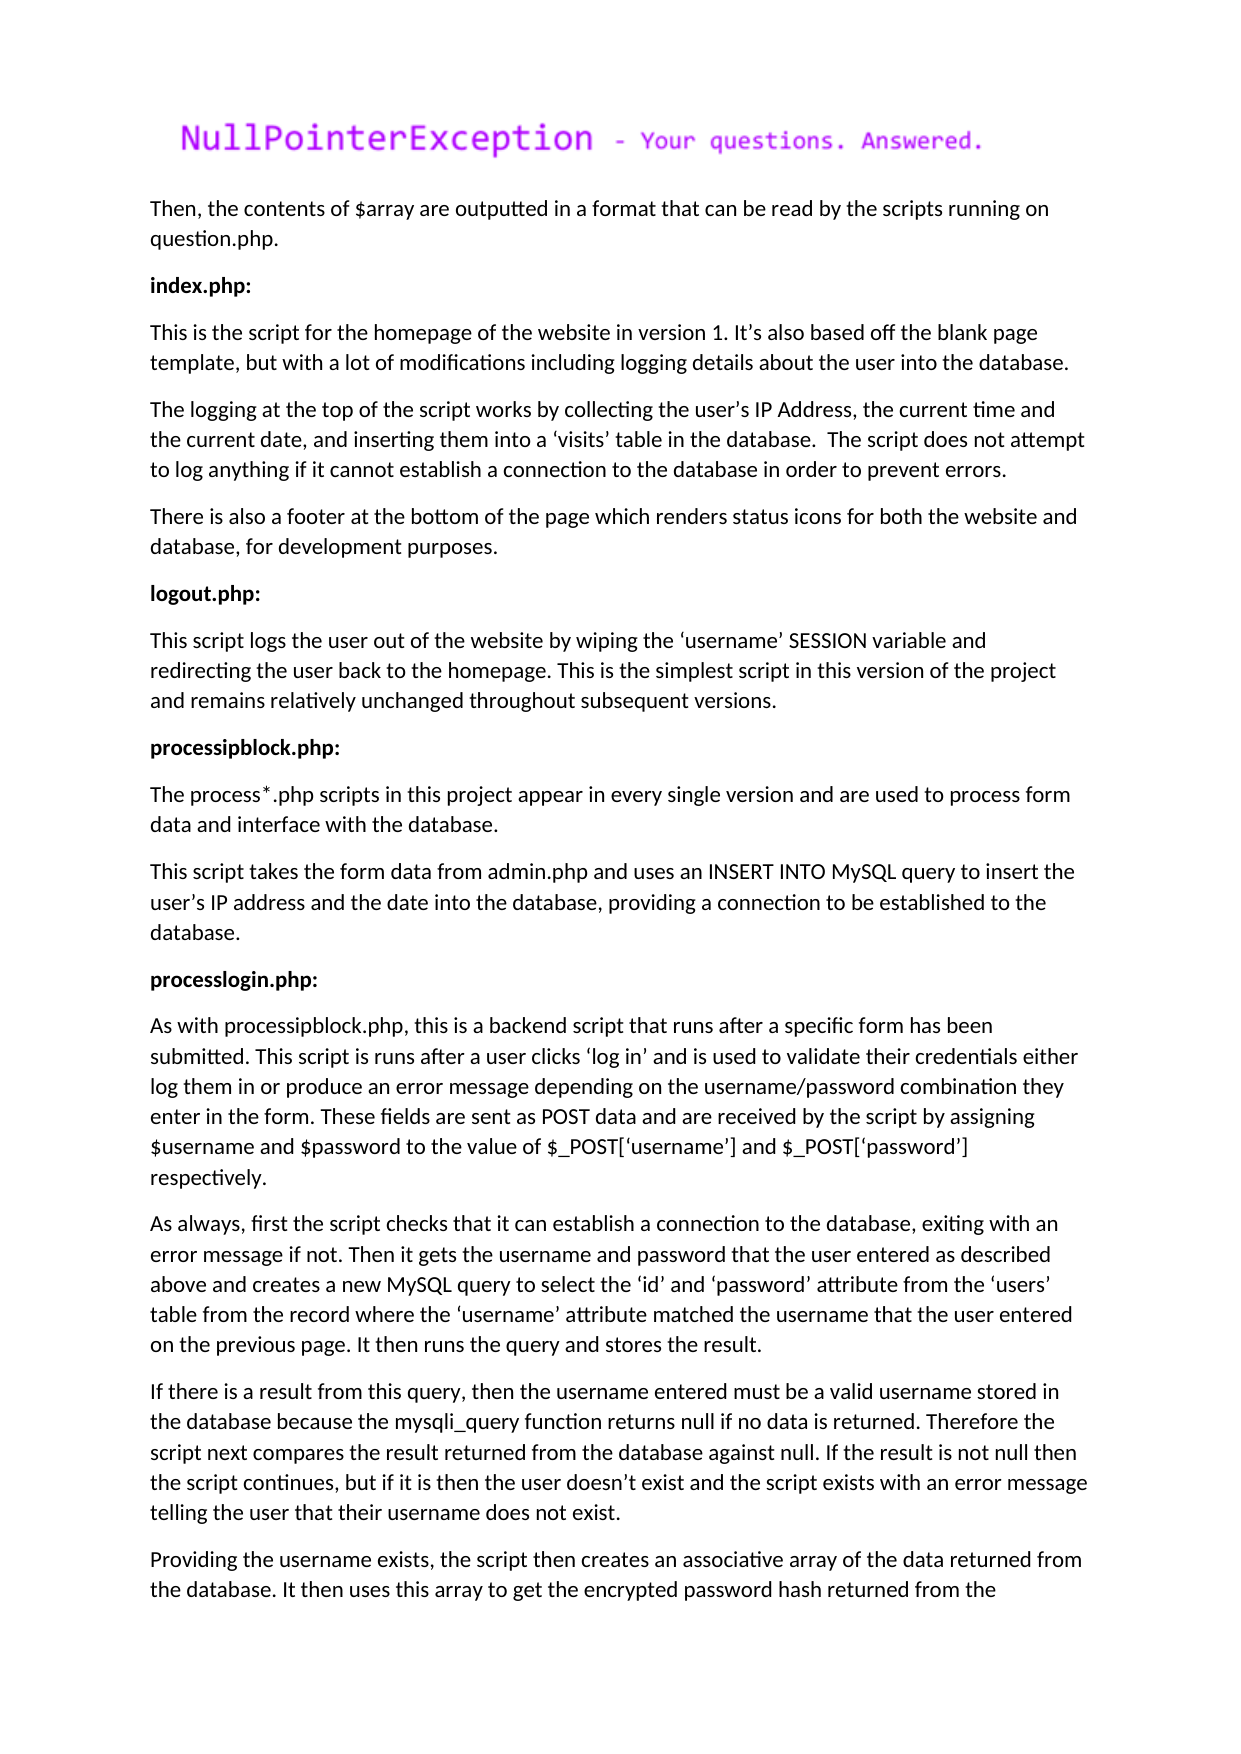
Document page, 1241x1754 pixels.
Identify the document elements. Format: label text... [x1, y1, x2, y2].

text This is the script for the homepage of the website in version 1. It’s also based off the blank page template, but with a lot of modifications including logging details about the user into the database. [150, 318, 1090, 376]
text Then, the contents of $array are outputted in a format that can be read by the scripts running on question.php. [150, 194, 1090, 252]
text index.php: [150, 271, 1090, 299]
text The process*.php scripts in this project appear in every single version and are used to process form data and interface with the database. [150, 780, 1090, 839]
text If there is a result from this query, then the username entered must be a valid username stored in the database because the mysqli_query function returns null if no data is returned. Therefore the script next compares the result returned from the database against null. If the result is not null then the script continues, but if it is then the user doesn’t exist and the script exists with an error message telling the user that their username does not exist. [150, 1377, 1090, 1526]
text The logging at the top of the script works by collecting the user’s IP Address, the current time and the current date, and inserting them into a ‘visits’ table in the database. The script does not attempt to log anything if it cannot establish a connection to the database in order to prevent errors. [150, 395, 1090, 483]
text processipblock.php: [150, 733, 1090, 762]
text This script logs the user out of the website by wiping the ‘username’ SESSION variable and redirecting the user back to the homepage. This is the simplest script in this version of the project and remains relatively unchanged throughout subsequent versions. [150, 626, 1090, 715]
text Providing the username exists, the script then creates an associative array of the data returned from the database. It then uses this array to get the encrypted password hash returned from the [150, 1545, 1090, 1603]
text logout.php: [150, 579, 1090, 607]
text processlogin.php: [150, 965, 1090, 993]
text There is also a footer at the bottom of the page which renders status icons for both the website and database, for development purposes. [150, 502, 1090, 561]
picture [150, 73, 1091, 194]
text This script takes the form data from admin.php and uses an INSERT INTO MySQL query to insert the user’s IP address and the date into the database, providing a connection to be established to the database. [150, 857, 1090, 946]
text As with processipblock.php, this is a backend script that runs after a specific form has been submitted. This script is runs after a user clicks ‘log in’ and is used to validate their credentials either log them in or produce an error message depending on the username/password combination they enter in the form. These fields are sent as POST data and are received by the script by assigning $username and $password to the value of $_POST[‘username’] and $_POST[‘password’] respectively. [150, 1012, 1090, 1191]
text As always, first the script checks that it can establish a connection to the database, exiting with an error message if not. Then it gets the username and password that the user entered as described above and creates a new MySQL query to select the ‘id’ and ‘password’ attribute from the ‘users’ table from the record where the ‘username’ attribute matched the username that the user entered on the previous page. It then runs the query and stores the result. [150, 1209, 1090, 1358]
